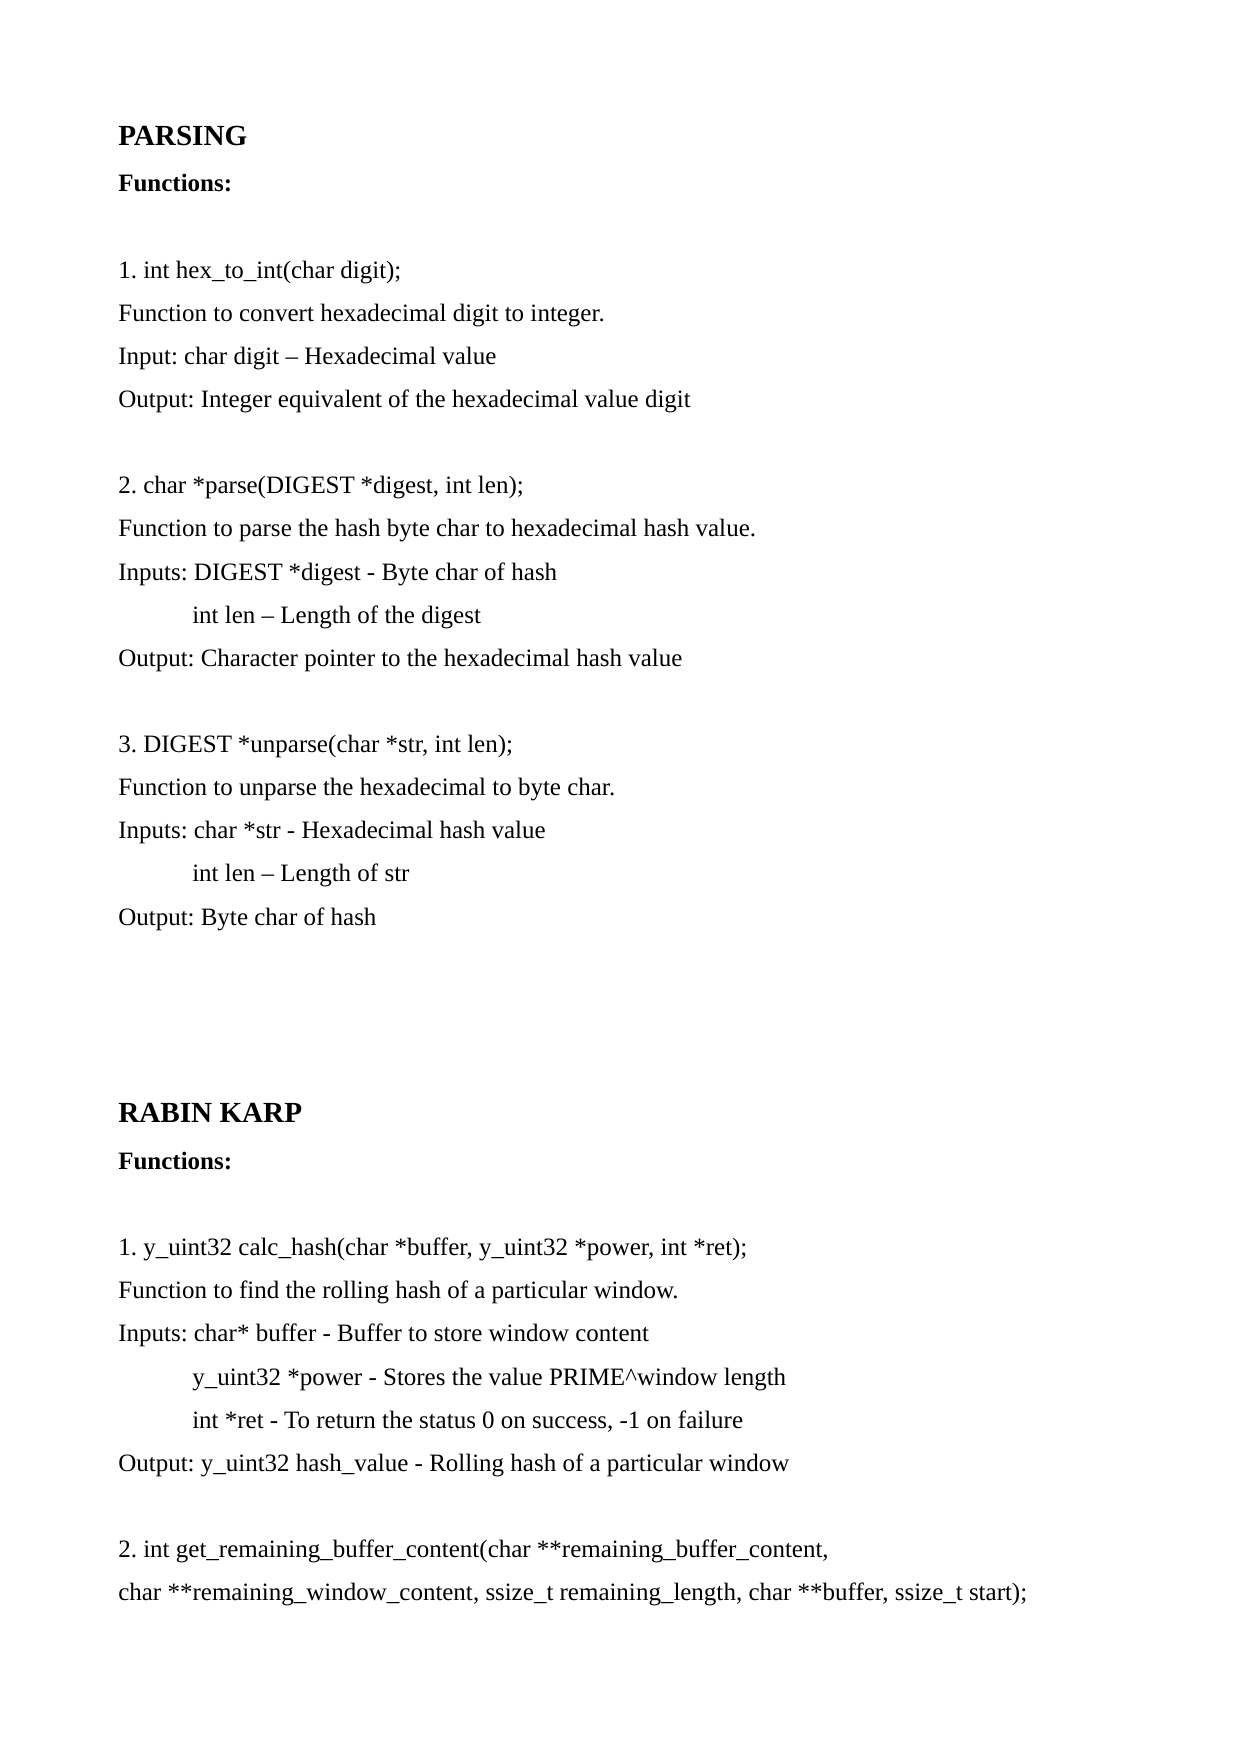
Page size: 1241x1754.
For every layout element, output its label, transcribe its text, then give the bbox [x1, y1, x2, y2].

text Output: Byte char of hash [118, 902, 1122, 930]
text Output: Character pointer to the hexadecimal hash value [118, 643, 1122, 672]
text 2. int get_remaining_buffer_content(char **remaining_buffer_content, [118, 1534, 1122, 1563]
text Output: y_uint32 hash_value - Rolling hash of a particular window [118, 1448, 1122, 1477]
text Function to convert hexadecimal digit to integer. [118, 298, 1122, 327]
text Inputs: DIGEST *digest - Byte char of hash [118, 557, 1122, 585]
text int *ret - To return the status 0 on success, -1 on failure [118, 1405, 1122, 1433]
text y_uint32 *power - Stores the value PRIME^window length [118, 1362, 1122, 1390]
text Inputs: char* buffer - Buffer to store window content [118, 1318, 1122, 1347]
text int len – Length of str [118, 858, 1122, 887]
text Function to parse the hash byte char to hexadecimal hash value. [118, 513, 1122, 542]
text 3. DIGEST *unparse(char *str, int len); [118, 729, 1122, 758]
text Function to find the rolling hash of a particular window. [118, 1275, 1122, 1304]
text Inputs: char *str - Hexadecimal hash value [118, 815, 1122, 844]
text char **remaining_window_content, ssize_t remaining_length, char **buffer, ssize_t start); [118, 1577, 1122, 1606]
text Functions: [118, 1146, 1122, 1175]
text RABIN KARP [118, 1096, 1122, 1129]
text 1. int hex_to_int(char digit); [118, 255, 1122, 283]
text Function to unparse the hexadecimal to byte char. [118, 772, 1122, 801]
text PARSING [118, 118, 1122, 152]
text Input: char digit – Hexadecimal value [118, 341, 1122, 370]
text int len – Length of the digest [118, 600, 1122, 628]
text 2. char *parse(DIGEST *digest, int len); [118, 470, 1122, 499]
text Output: Integer equivalent of the hexadecimal value digit [118, 384, 1122, 413]
text Functions: [118, 168, 1122, 197]
text 1. y_uint32 calc_hash(char *buffer, y_uint32 *power, int *ret); [118, 1232, 1122, 1261]
